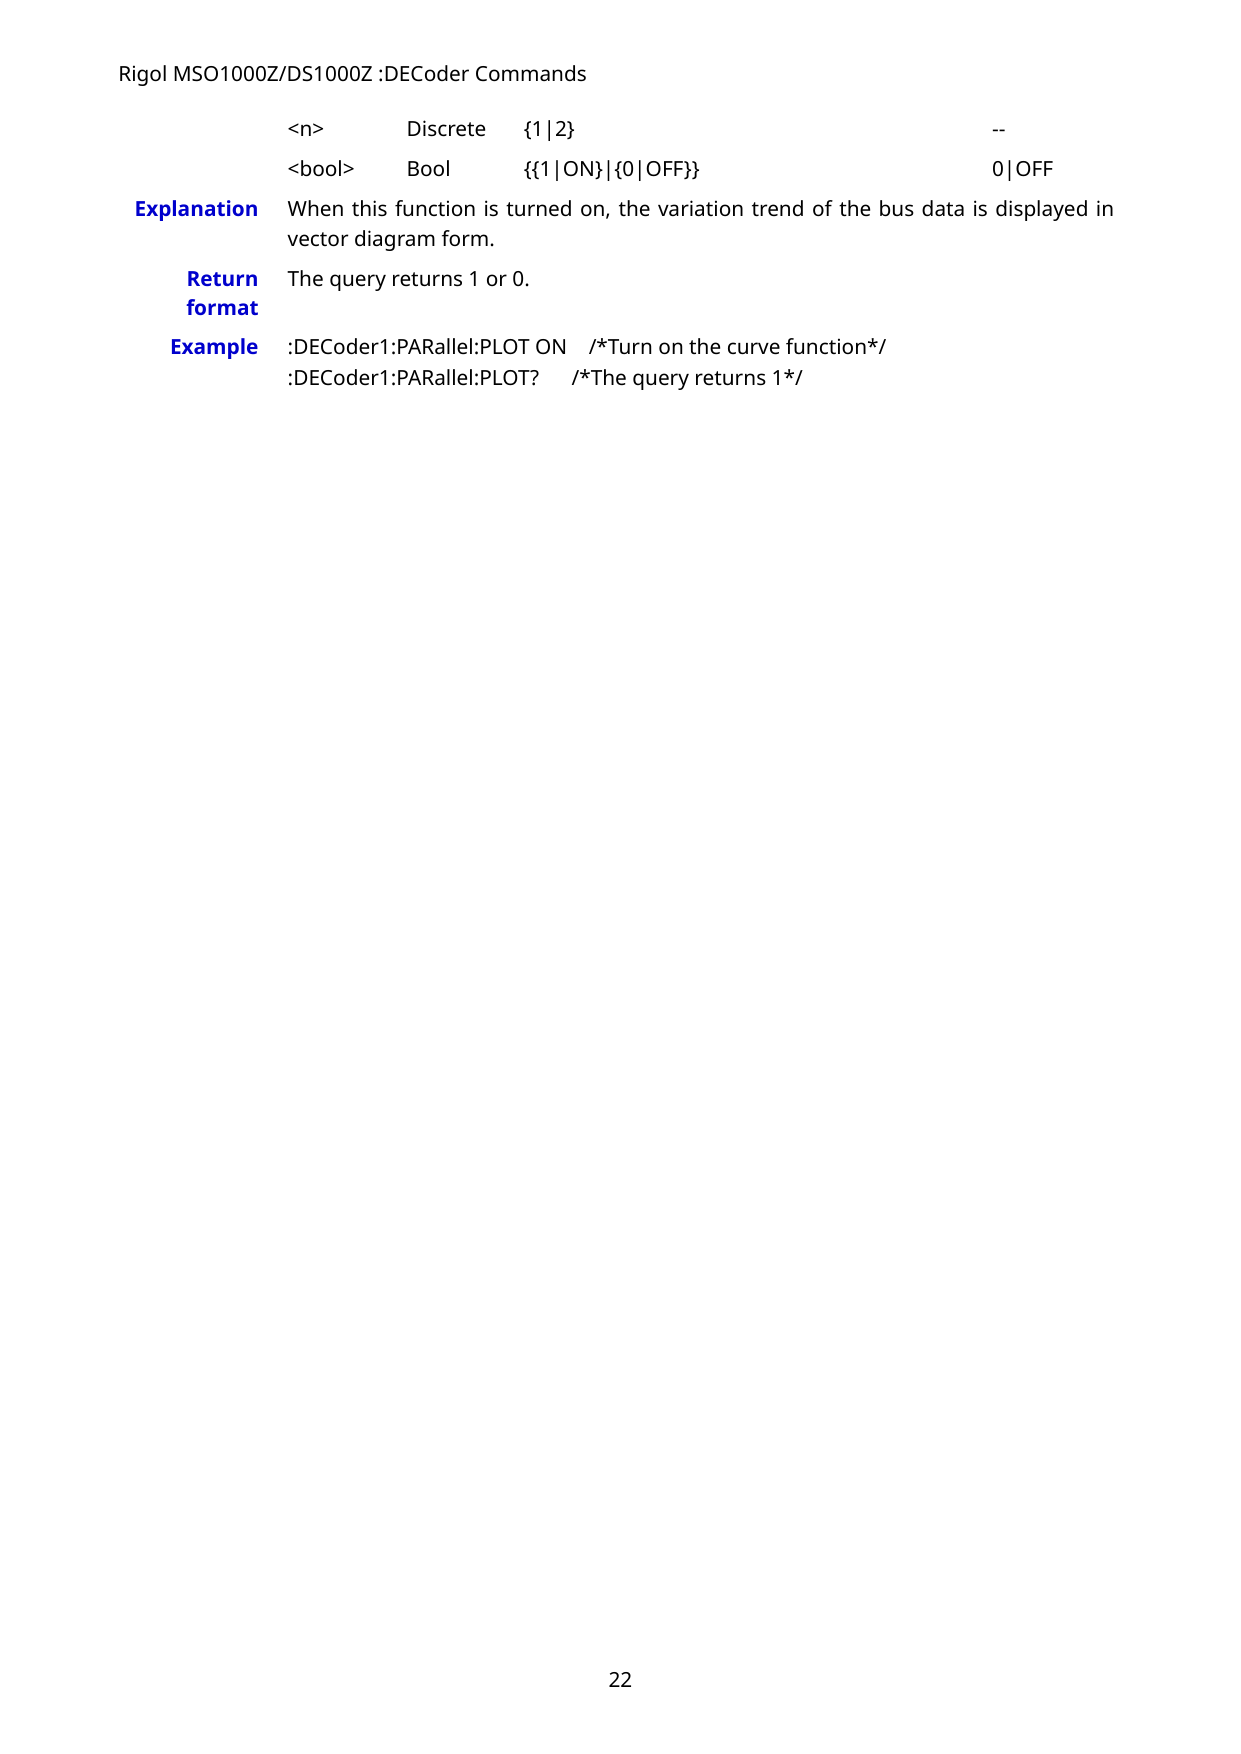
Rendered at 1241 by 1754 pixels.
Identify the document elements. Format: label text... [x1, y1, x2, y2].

table_cell {{1|ON}|{0|OFF}} [518, 148, 986, 188]
table_cell 0|OFF [986, 148, 1122, 188]
table_cell [118, 148, 282, 188]
table_cell Return format [118, 259, 282, 327]
table_cell <n> [282, 106, 401, 148]
table_cell Example [118, 327, 282, 397]
table_cell -- [986, 106, 1122, 148]
table_cell <bool> [282, 148, 401, 188]
table_cell :DECoder1:PARallel:PLOT ON /*Turn on the curve function*/ :DECoder1:PARallel:PLOT? /*The query returns 1*/ [282, 327, 1122, 397]
table_cell [118, 106, 282, 148]
table_cell {1|2} [518, 106, 986, 148]
table_cell When this function is turned on, the variation trend of the bus data is displayed in vector diagram form. [282, 188, 1122, 258]
table_cell Explanation [118, 188, 282, 258]
table_cell The query returns 1 or 0. [282, 259, 1122, 327]
table_cell Discrete [401, 106, 518, 148]
table_cell Bool [401, 148, 518, 188]
